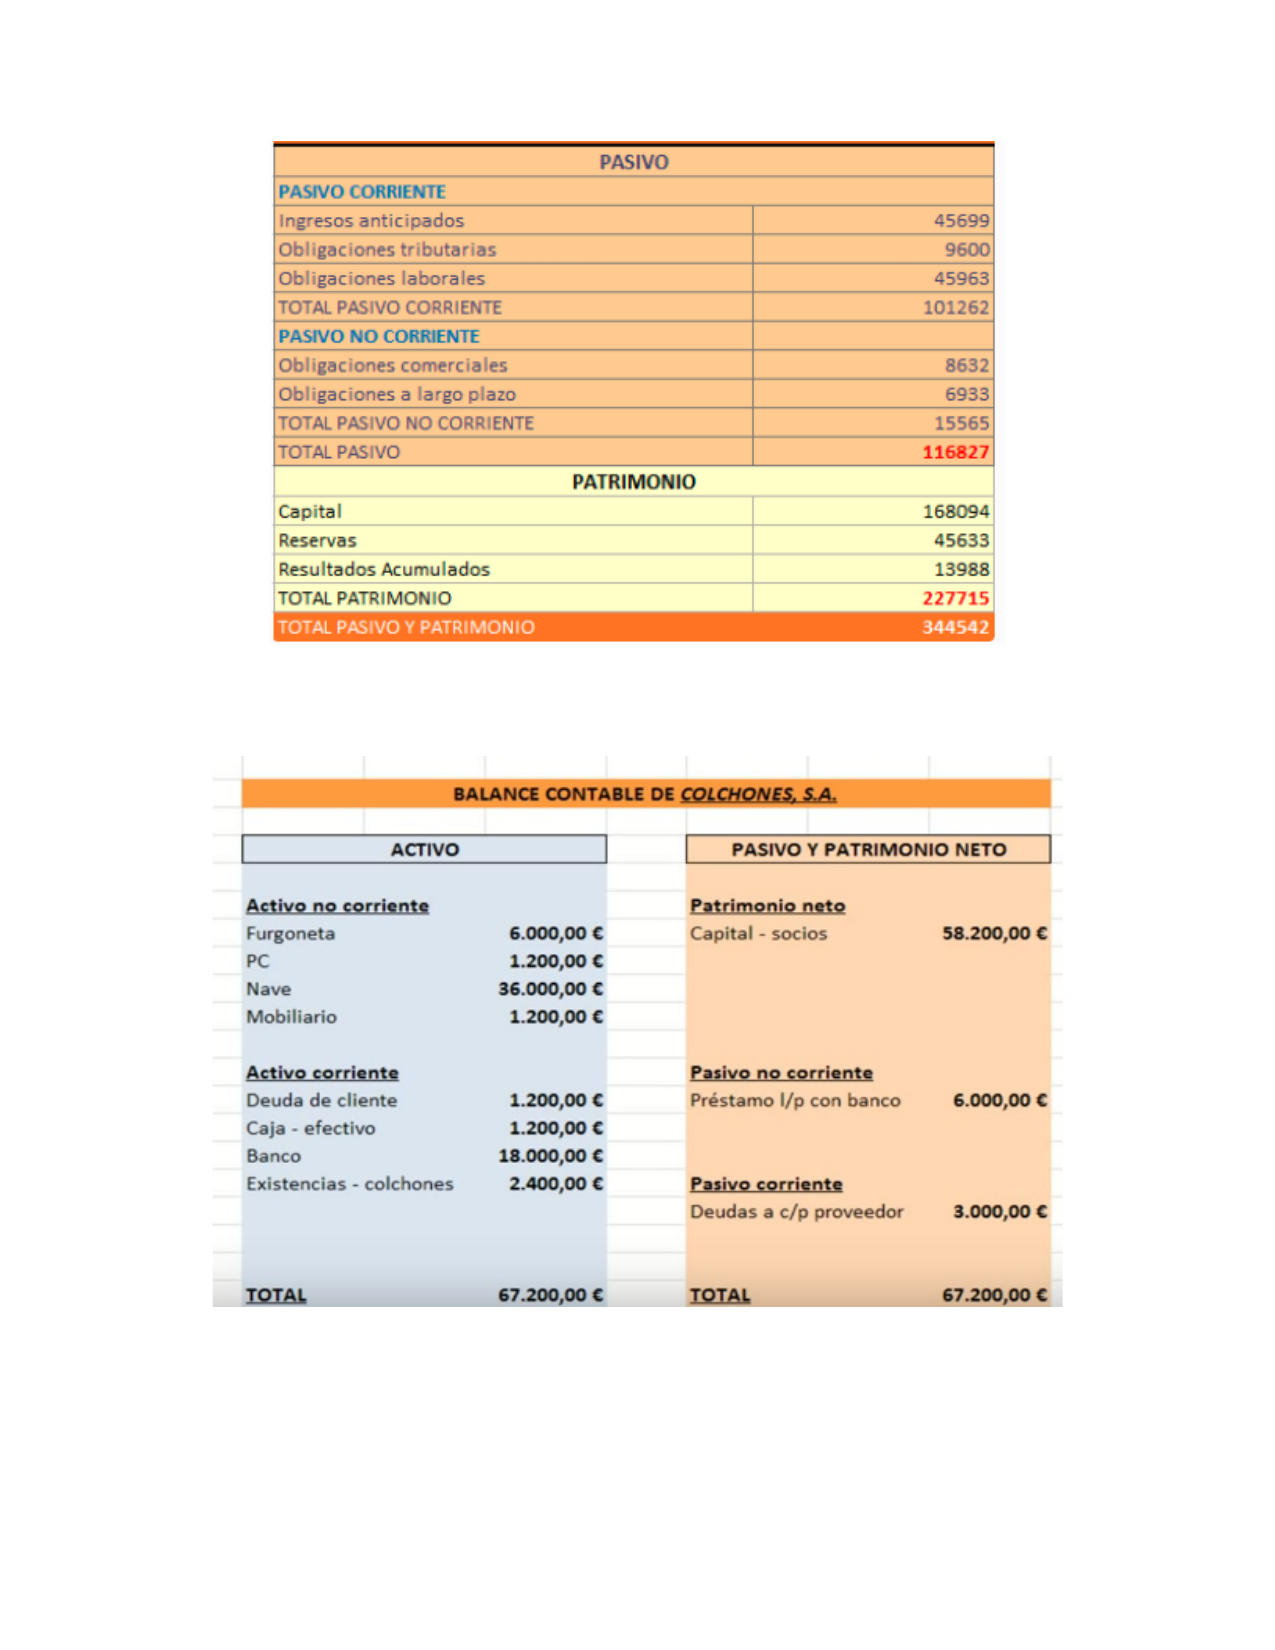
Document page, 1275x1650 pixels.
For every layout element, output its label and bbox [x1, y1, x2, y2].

picture [212, 756, 1063, 1307]
picture [269, 141, 1006, 645]
